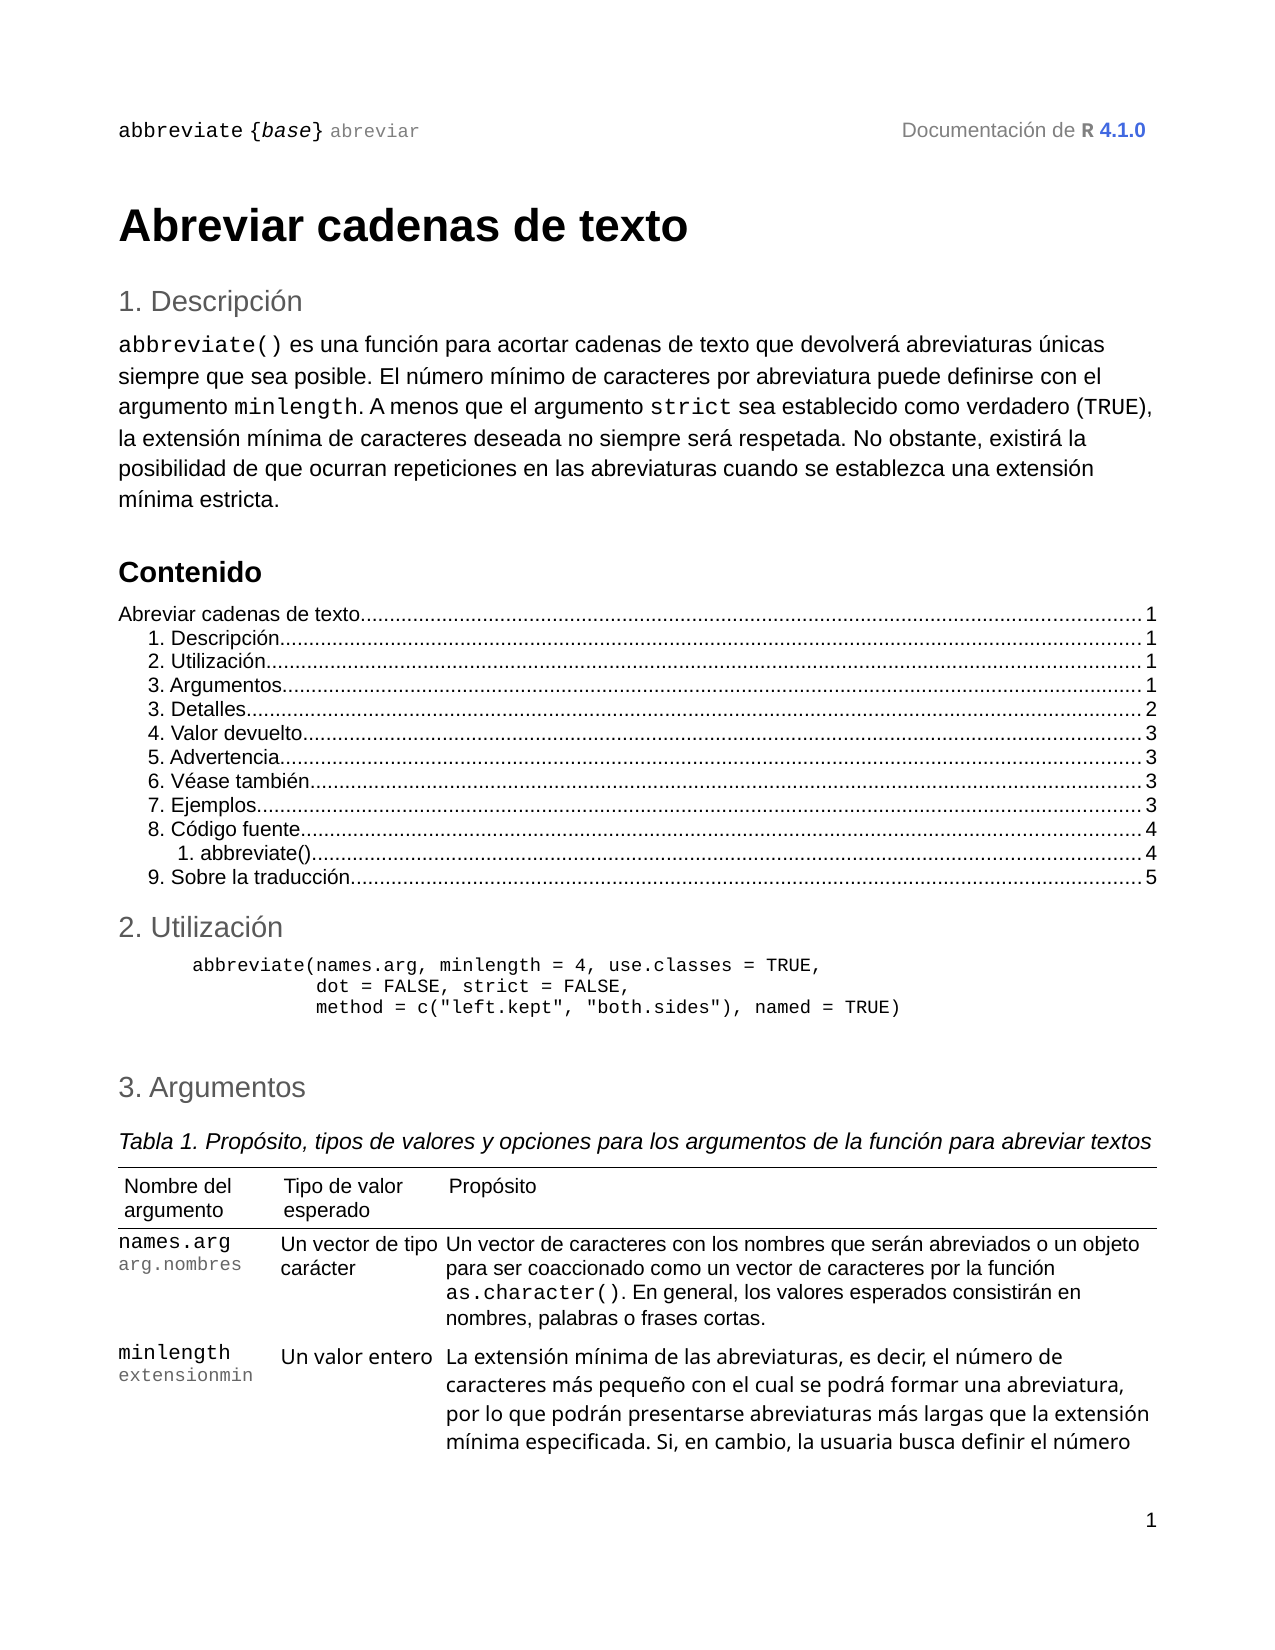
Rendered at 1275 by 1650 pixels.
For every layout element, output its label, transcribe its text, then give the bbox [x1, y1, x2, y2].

subtitle Abreviar cadenas de texto [118, 198, 1157, 251]
text abbreviate() es una función para acortar cadenas de texto que devolverá abreviaturas únicas siempre que sea posible. El número mínimo de caracteres por abreviatura puede definirse con el argumento minlength. A menos que el argumento strict sea establecido como verdadero (TRUE), la extensión mínima de caracteres deseada no siempre será respetada. No obstante, existirá la posibilidad de que ocurran repeticiones en las abreviaturas cuando se establezca una extensión mínima estricta. [118, 331, 1157, 512]
subtitle 1. Descripción [118, 284, 1157, 318]
table_cell Un valor entero [278, 1339, 443, 1459]
text 4. Valor devuelto 3 [148, 721, 1157, 745]
table_header Tipo de valor esperado [278, 1168, 443, 1228]
text dot = FALSE, strict = FALSE, [118, 977, 1157, 998]
table_header Propósito [443, 1168, 1157, 1228]
table_cell Un vector de caracteres con los nombres que serán abreviados o un objeto para ser coaccionado como un vector de caracteres por la función as.character(). En general, los valores esperados consistirán en nombres, palabras o frases cortas. [443, 1229, 1157, 1339]
subtitle 2. Utilización [118, 910, 1157, 943]
text Tabla 1. Propósito, tipos de valores y opciones para los argumentos de la función para abreviar textos [118, 1128, 1157, 1155]
text 3. Detalles 2 [148, 697, 1157, 721]
text 5. Advertencia 3 [148, 745, 1157, 769]
text 7. Ejemplos 3 [148, 793, 1157, 817]
text 8. Código fuente 4 [148, 817, 1157, 841]
text 9. Sobre la traducción 5 [148, 865, 1157, 889]
text 1. abbreviate() 4 [177, 841, 1157, 865]
text Abreviar cadenas de texto 1 [118, 601, 1157, 625]
text 2. Utilización 1 [148, 649, 1157, 673]
text method = c("left.kept", "both.sides"), named = TRUE) [118, 998, 1157, 1019]
table_cell names.arg arg.nombres [118, 1229, 277, 1339]
text 6. Véase también 3 [148, 769, 1157, 793]
table_cell La extensión mínima de las abreviaturas, es decir, el número de caracteres más pequeño con el cual se podrá formar una abreviatura, por lo que podrán presentarse abreviaturas más largas que la extensión mínima especificada. Si, en cambio, la usuaria busca definir el número [443, 1339, 1157, 1459]
text 1. Descripción 1 [148, 625, 1157, 649]
table_cell Un vector de tipo carácter [278, 1229, 443, 1339]
text 3. Argumentos 1 [148, 673, 1157, 697]
text abbreviate(names.arg, minlength = 4, use.classes = TRUE, [118, 956, 1157, 977]
subtitle 3. Argumentos [118, 1070, 1157, 1103]
table_cell minlength extensionmin [118, 1339, 277, 1459]
table_header Nombre del argumento [118, 1168, 277, 1228]
subtitle Contenido [118, 555, 1157, 589]
